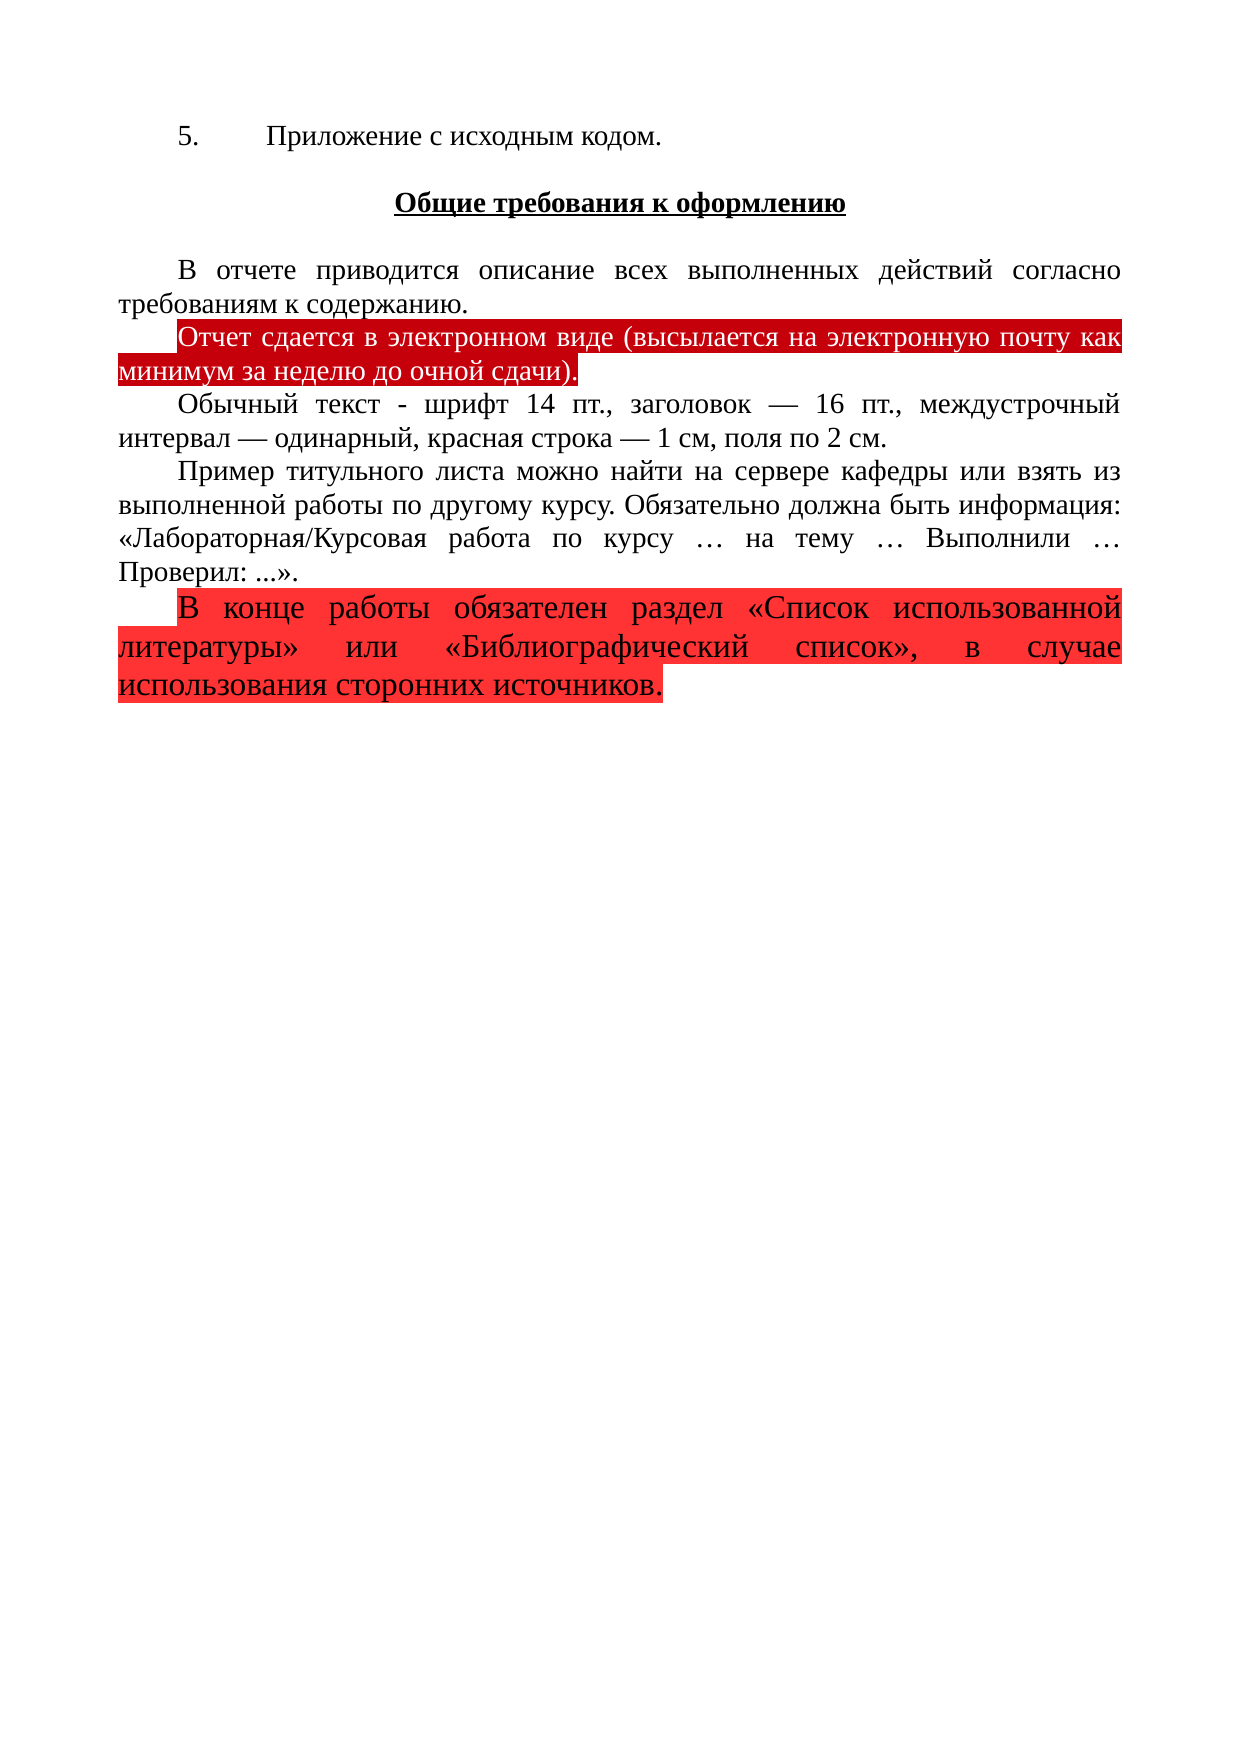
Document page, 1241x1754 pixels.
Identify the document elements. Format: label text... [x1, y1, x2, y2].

list Приложение с исходным кодом. [118, 118, 1122, 152]
text Общие требования к оформлению [118, 185, 1122, 219]
text Обычный текст - шрифт 14 пт., заголовок — 16 пт., междустрочный интервал — одинарный, красная строка — 1 см, поля по 2 см. [118, 386, 1122, 453]
text Пример титульного листа можно найти на сервере кафедры или взять из выполненной работы по другому курсу. Обязательно должна быть информация: «Лабораторная/Курсовая работа по курсу … на тему … Выполнили … Проверил: ...». [118, 453, 1122, 588]
text Отчет сдается в электронном виде (высылается на электронную почту как минимум за неделю до очной сдачи). [118, 319, 1122, 386]
text В конце работы обязателен раздел «Список использованной литературы» или «Библиографический список», в случае использования сторонних источников. [118, 588, 1122, 703]
text В отчете приводится описание всех выполненных действий согласно требованиям к содержанию. [118, 252, 1122, 319]
